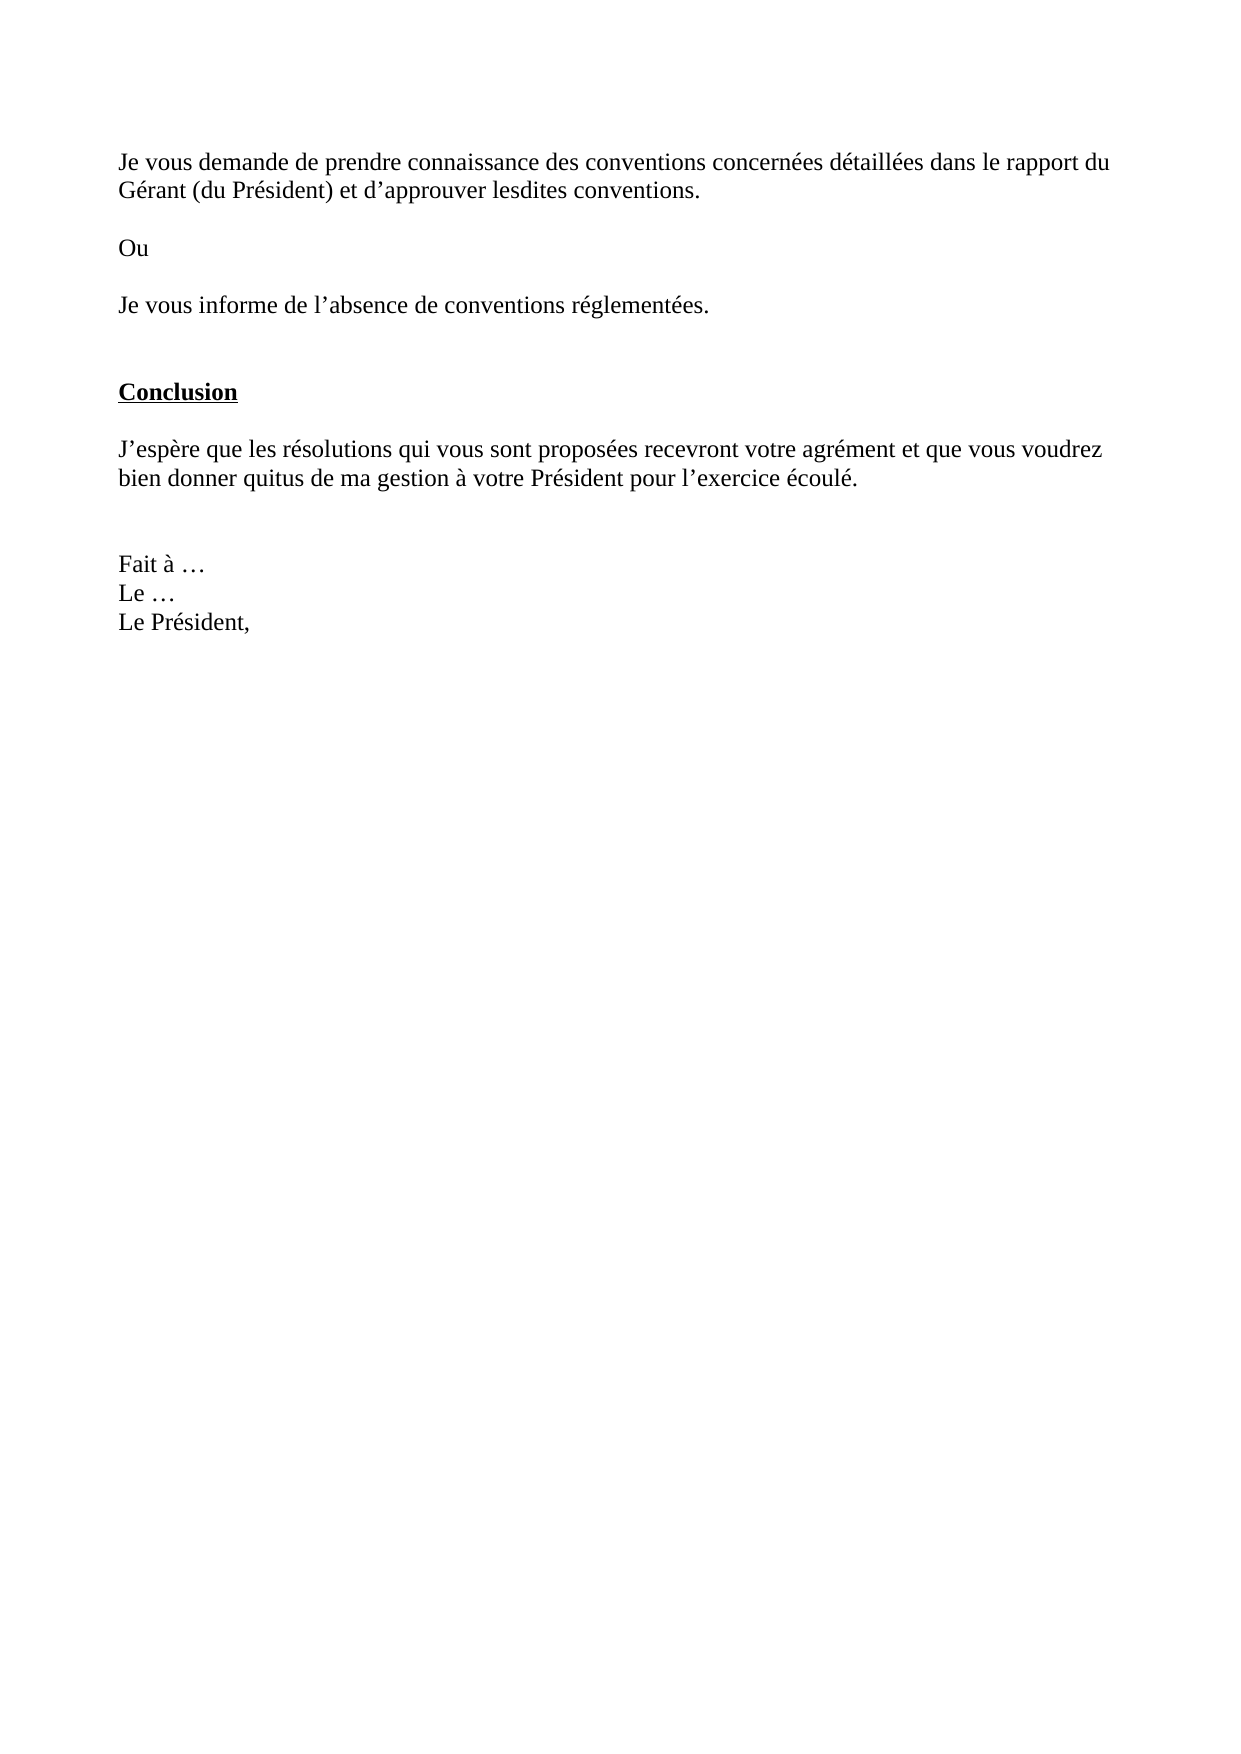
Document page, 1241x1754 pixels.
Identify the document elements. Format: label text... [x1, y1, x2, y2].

text Conclusion [118, 377, 1122, 406]
text Ou [118, 233, 1122, 262]
text Fait à … [118, 549, 1122, 578]
text Je vous informe de l’absence de conventions réglementées. [118, 291, 1122, 319]
text Le … [118, 578, 1122, 607]
text Le Président, [118, 607, 1122, 636]
text Je vous demande de prendre connaissance des conventions concernées détaillées dans le rapport du Gérant (du Président) et d’approuver lesdites conventions. [118, 147, 1122, 204]
text J’espère que les résolutions qui vous sont proposées recevront votre agrément et que vous voudrez bien donner quitus de ma gestion à votre Président pour l’exercice écoulé. [118, 434, 1122, 492]
